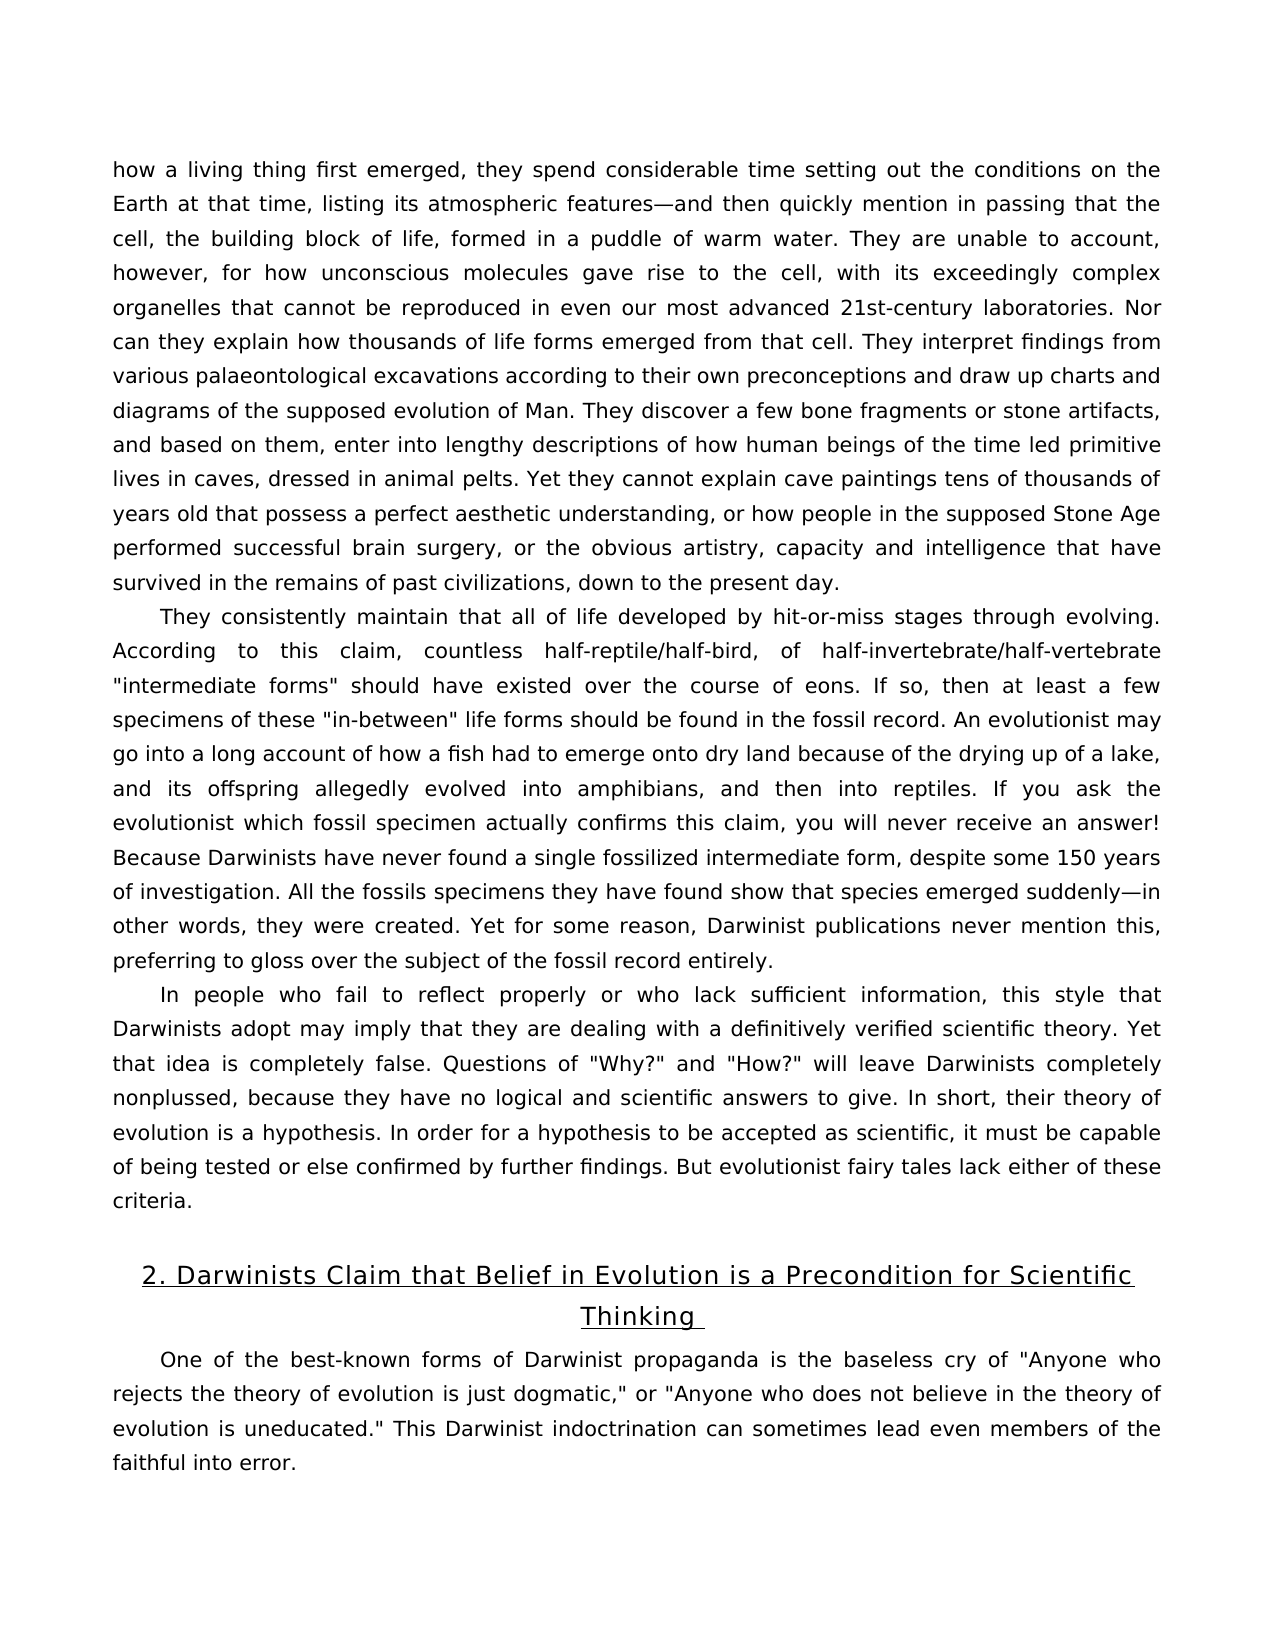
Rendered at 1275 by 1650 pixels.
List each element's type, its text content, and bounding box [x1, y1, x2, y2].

text how a living thing first emerged, they spend considerable time setting out the conditions on the Earth at that time, listing its atmospheric features—and then quickly mention in passing that the cell, the building block of life, formed in a puddle of warm water. They are unable to account, however, for how unconscious molecules gave rise to the cell, with its exceedingly complex organelles that cannot be reproduced in even our most advanced 21st-century laboratories. Nor can they explain how thousands of life forms emerged from that cell. They interpret findings from various palaeontological excavations according to their own preconceptions and draw up charts and diagrams of the supposed evolution of Man. They discover a few bone fragments or stone artifacts, and based on them, enter into lengthy descriptions of how human beings of the time led primitive lives in caves, dressed in animal pelts. Yet they cannot explain cave paintings tens of thousands of years old that possess a perfect aesthetic understanding, or how people in the supposed Stone Age performed successful brain surgery, or the obvious artistry, capacity and intelligence that have survived in the remains of past civilizations, down to the present day. [112, 150, 1162, 597]
text 2. Darwinists Claim that Belief in Evolution is a Precondition for Scientific Thinking [112, 1251, 1162, 1334]
text One of the best-known forms of Darwinist propaganda is the baseless cry of "Anyone who rejects the theory of evolution is just dogmatic," or "Anyone who does not believe in the theory of evolution is uneducated." This Darwinist indoctrination can sometimes lead even members of the faithful into error. [112, 1340, 1162, 1477]
text They consistently maintain that all of life developed by hit-or-miss stages through evolving. According to this claim, countless half-reptile/half-bird, of half-invertebrate/half-vertebrate "intermediate forms" should have existed over the course of eons. If so, then at least a few specimens of these "in-between" life forms should be found in the fossil record. An evolutionist may go into a long account of how a fish had to emerge onto dry land because of the drying up of a lake, and its offspring allegedly evolved into amphibians, and then into reptiles. If you ask the evolutionist which fossil specimen actually confirms this claim, you will never receive an answer! Because Darwinists have never found a single fossilized intermediate form, despite some 150 years of investigation. All the fossils specimens they have found show that species emerged suddenly—in other words, they were created. Yet for some reason, Darwinist publications never mention this, preferring to gloss over the subject of the fossil record entirely. [112, 597, 1162, 975]
text In people who fail to reflect properly or who lack sufficient information, this style that Darwinists adopt may imply that they are dealing with a definitively verified scientific theory. Yet that idea is completely false. Questions of "Why?" and "How?" will leave Darwinists completely nonplussed, because they have no logical and scientific answers to give. In short, their theory of evolution is a hypothesis. In order for a hypothesis to be accepted as scientific, it must be capable of being tested or else confirmed by further findings. But evolutionist fairy tales lack either of these criteria. [112, 975, 1162, 1216]
